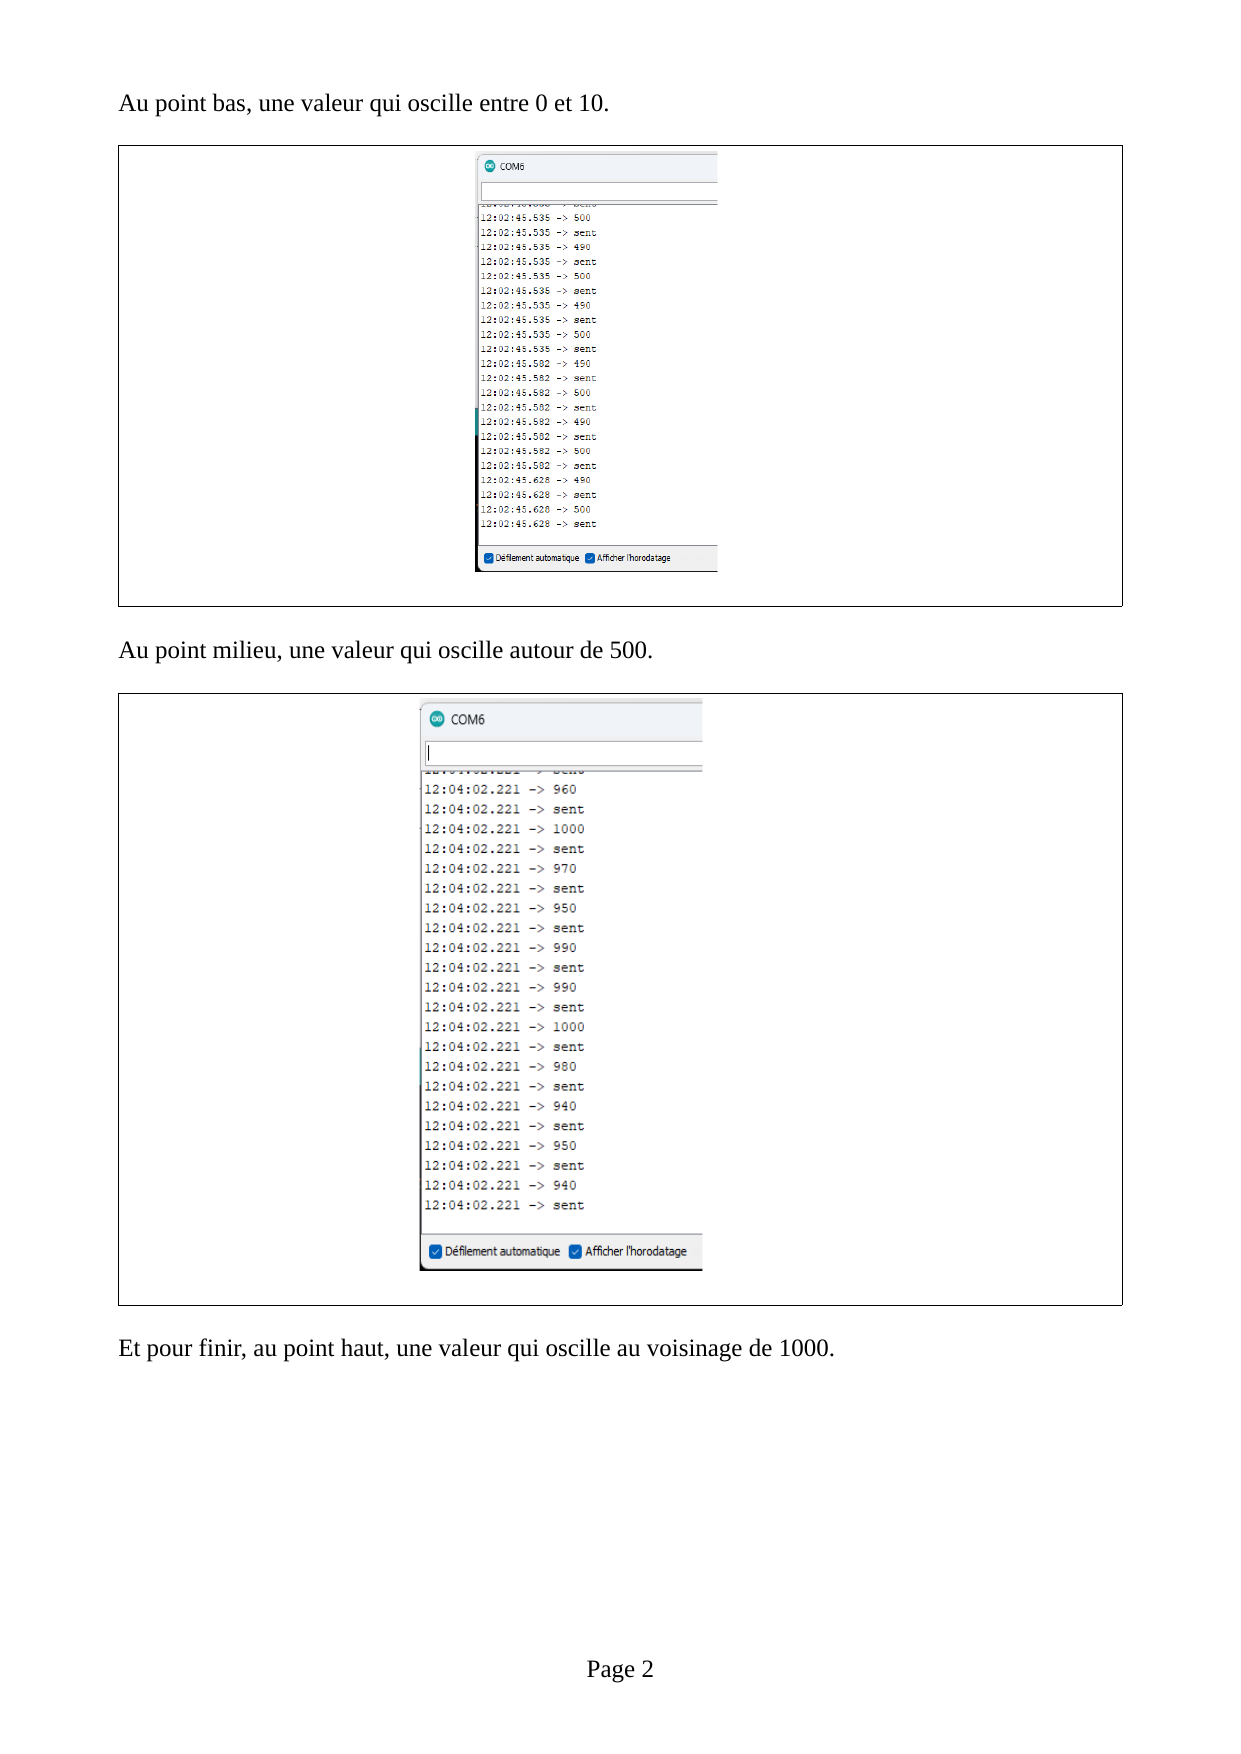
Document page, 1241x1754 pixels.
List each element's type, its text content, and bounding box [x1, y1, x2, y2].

table_header [119, 699, 1122, 1304]
picture [419, 698, 821, 1271]
table_header [119, 146, 1122, 606]
text Au point milieu, une valeur qui oscille autour de 500. [118, 635, 1122, 664]
text Au point bas, une valeur qui oscille entre 0 et 10. [118, 88, 1122, 117]
picture [475, 151, 765, 572]
table_header [119, 694, 1122, 698]
text Et pour finir, au point haut, une valeur qui oscille au voisinage de 1000. [118, 1333, 1122, 1362]
